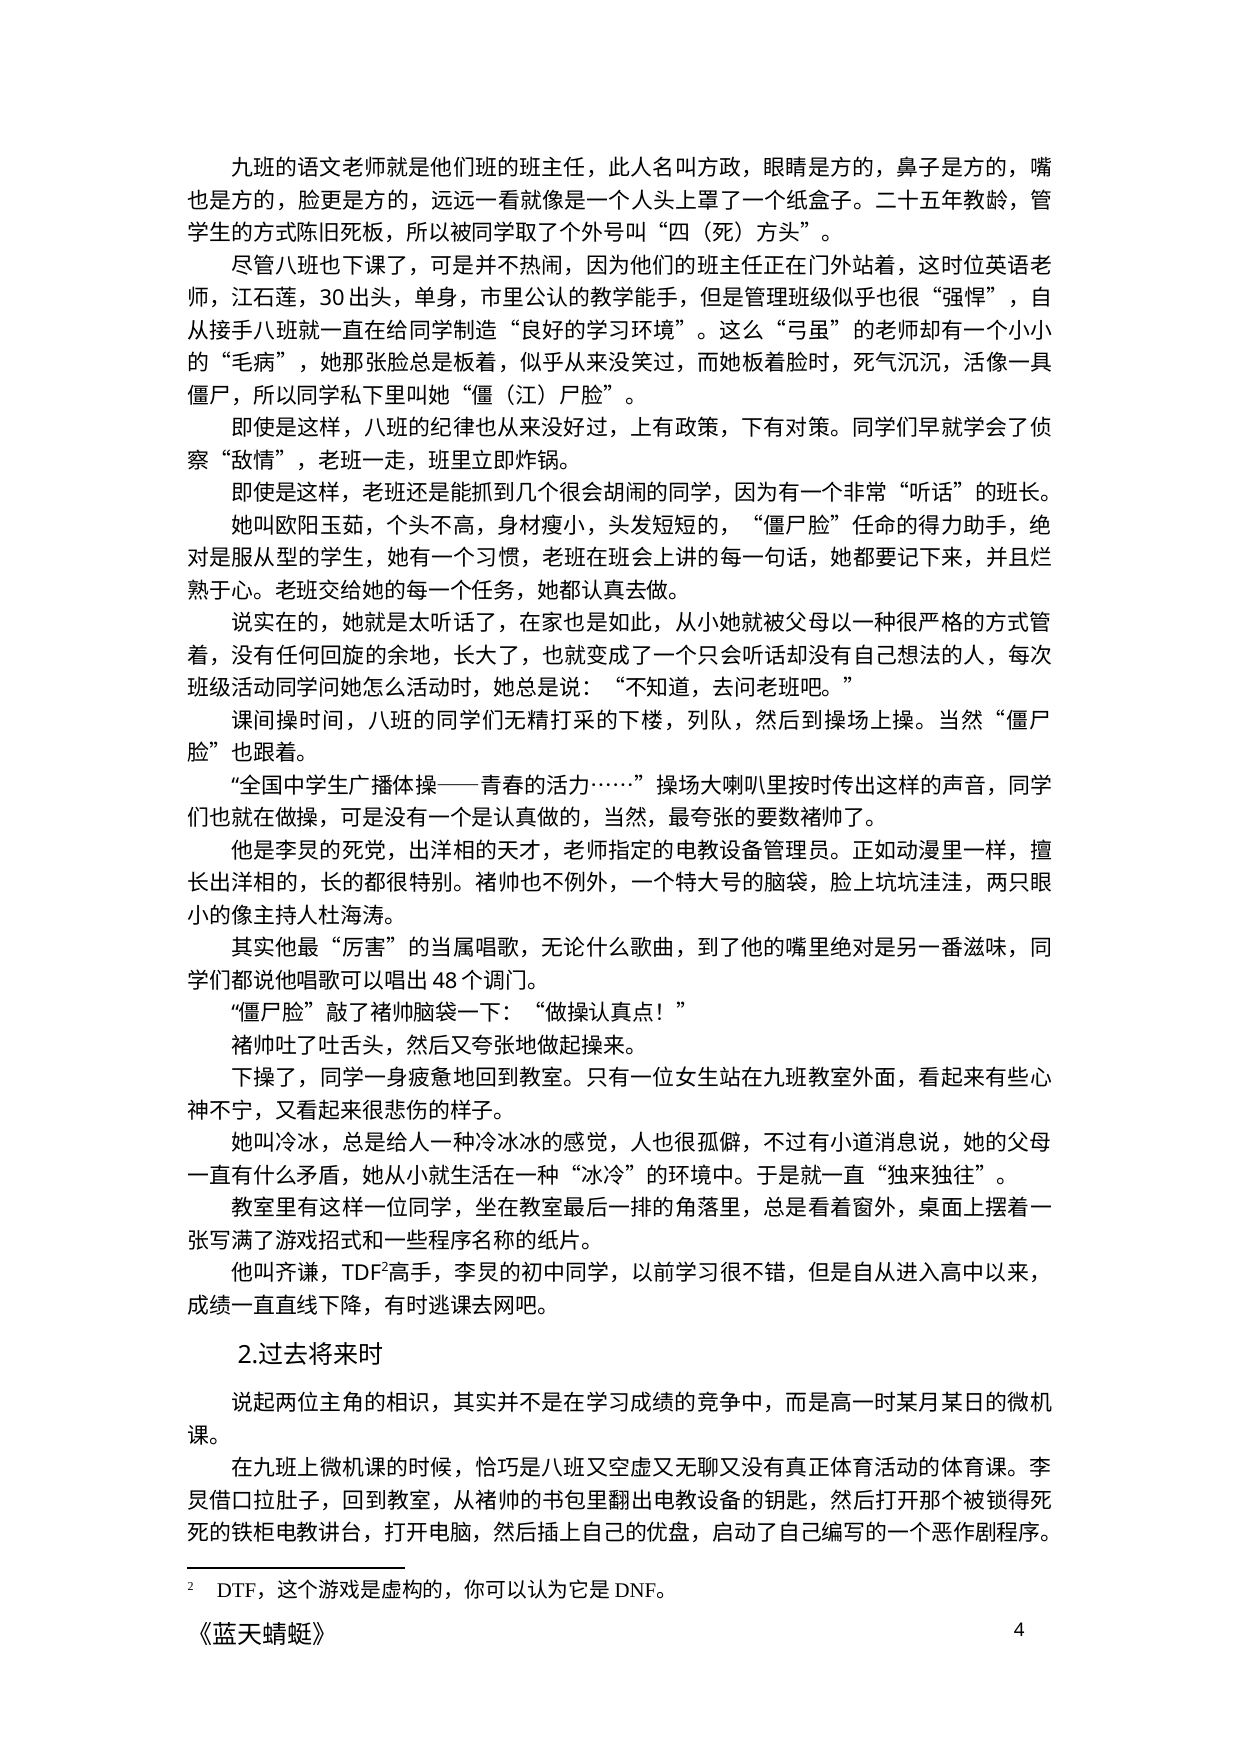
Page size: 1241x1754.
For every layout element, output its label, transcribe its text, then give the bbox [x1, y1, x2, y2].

text 九班的语文老师就是他们班的班主任，此人名叫方政，眼睛是方的，鼻子是方的，嘴也是方的，脸更是方的，远远一看就像是一个人头上罩了一个纸盒子。二十五年教龄，管学生的方式陈旧死板，所以被同学取了个外号叫“四（死）方头”。 [187, 150, 1053, 247]
text 课间操时间，八班的同学们无精打采的下楼，列队，然后到操场上操。当然“僵尸脸”也跟着。 [187, 702, 1053, 767]
text 尽管八班也下课了，可是并不热闹，因为他们的班主任正在门外站着，这时位英语老师，江石莲，30出头，单身，市里公认的教学能手，但是管理班级似乎也很“强悍”，自从接手八班就一直在给同学制造“良好的学习环境”。这么“弓虽”的老师却有一个小小的“毛病”，她那张脸总是板着，似乎从来没笑过，而她板着脸时，死气沉沉，活像一具僵尸，所以同学私下里叫她“僵（江）尸脸”。 [187, 247, 1053, 410]
text “僵尸脸”敲了褚帅脑袋一下：“做操认真点！” [187, 995, 1053, 1027]
text 说实在的，她就是太听话了，在家也是如此，从小她就被父母以一种很严格的方式管着，没有任何回旋的余地，长大了，也就变成了一个只会听话却没有自己想法的人，每次班级活动同学问她怎么活动时，她总是说：“不知道，去问老班吧。” [187, 605, 1053, 702]
text DTF，这个游戏是虚构的，你可以认为它是DNF。 [187, 1574, 1053, 1604]
text 下操了，同学一身疲惫地回到教室。只有一位女生站在九班教室外面，看起来有些心神不宁，又看起来很悲伤的样子。 [187, 1060, 1053, 1125]
text “全国中学生广播体操——青春的活力……”操场大喇叭里按时传出这样的声音，同学们也就在做操，可是没有一个是认真做的，当然，最夸张的要数褚帅了。 [187, 767, 1053, 832]
text 说起两位主角的相识，其实并不是在学习成绩的竞争中，而是高一时某月某日的微机课。 [187, 1385, 1053, 1450]
text 即使是这样，老班还是能抓到几个很会胡闹的同学，因为有一个非常“听话”的班长。 [187, 475, 1053, 507]
text 他叫齐谦，TDF高手，李炅的初中同学，以前学习很不错，但是自从进入高中以来，成绩一直直线下降，有时逃课去网吧。 [187, 1255, 1053, 1320]
text 褚帅吐了吐舌头，然后又夸张地做起操来。 [187, 1027, 1053, 1060]
text 他是李炅的死党，出洋相的天才，老师指定的电教设备管理员。正如动漫里一样，擅长出洋相的，长的都很特别。褚帅也不例外，一个特大号的脑袋，脸上坑坑洼洼，两只眼小的像主持人杜海涛。 [187, 832, 1053, 930]
text 她叫冷冰，总是给人一种冷冰冰的感觉，人也很孤僻，不过有小道消息说，她的父母一直有什么矛盾，她从小就生活在一种“冰冷”的环境中。于是就一直“独来独往”。 [187, 1125, 1053, 1190]
text 在九班上微机课的时候，恰巧是八班又空虚又无聊又没有真正体育活动的体育课。李炅借口拉肚子，回到教室，从褚帅的书包里翻出电教设备的钥匙，然后打开那个被锁得死死的铁柜电教讲台，打开电脑，然后插上自己的优盘，启动了自己编写的一个恶作剧程序。 [187, 1450, 1053, 1547]
text 教室里有这样一位同学，坐在教室最后一排的角落里，总是看着窗外，桌面上摆着一张写满了游戏招式和一些程序名称的纸片。 [187, 1190, 1053, 1255]
text 即使是这样，八班的纪律也从来没好过，上有政策，下有对策。同学们早就学会了侦察“敌情”，老班一走，班里立即炸锅。 [187, 410, 1053, 475]
text 2.过去将来时 [187, 1320, 1053, 1385]
text 其实他最“厉害”的当属唱歌，无论什么歌曲，到了他的嘴里绝对是另一番滋味，同学们都说他唱歌可以唱出48个调门。 [187, 930, 1053, 995]
text 她叫欧阳玉茹，个头不高，身材瘦小，头发短短的，“僵尸脸”任命的得力助手，绝对是服从型的学生，她有一个习惯，老班在班会上讲的每一句话，她都要记下来，并且烂熟于心。老班交给她的每一个任务，她都认真去做。 [187, 507, 1053, 605]
